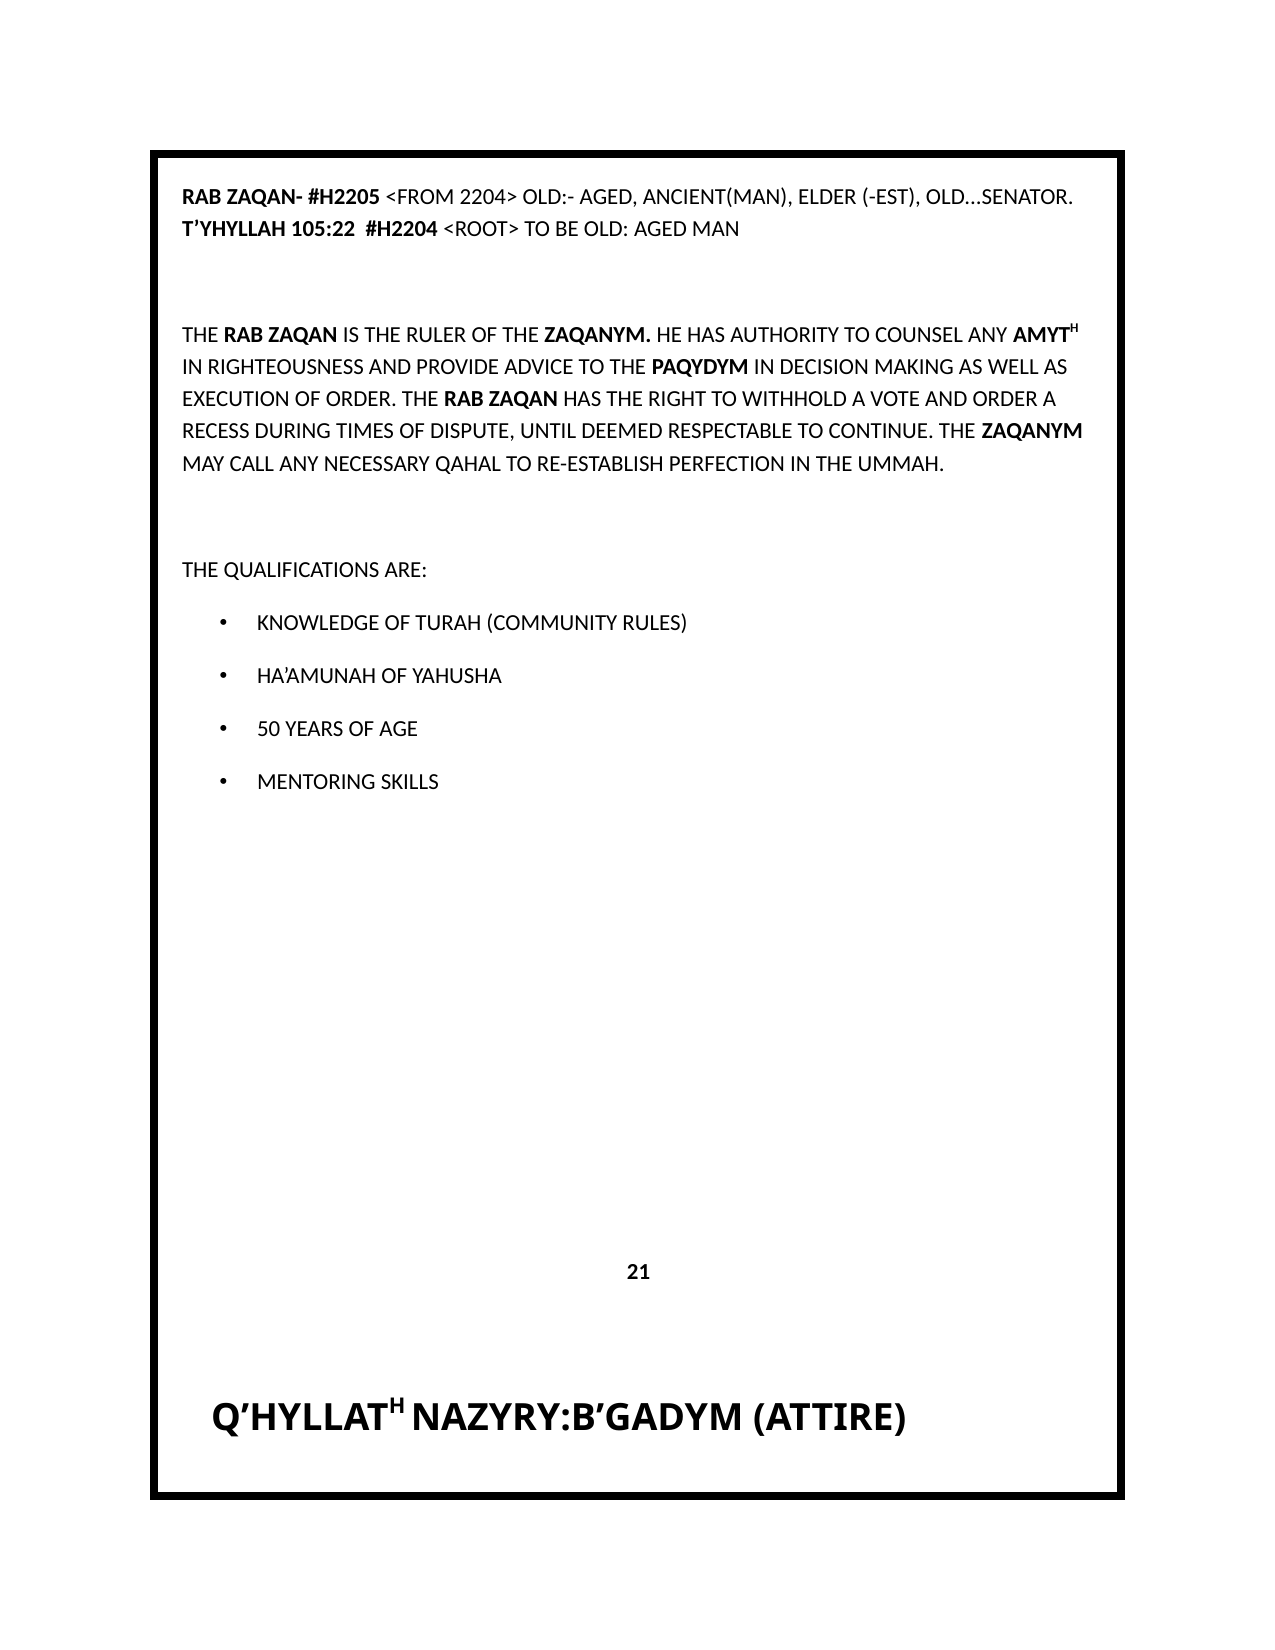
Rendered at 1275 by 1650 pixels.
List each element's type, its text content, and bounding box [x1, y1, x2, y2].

list HA’AMUNAH OF YAHUSHA [219, 661, 1093, 689]
text Q’HYLLATH NAZYRY:B’GADYM (ATTIRE) [182, 1390, 1093, 1441]
list KNOWLEDGE OF TURAH (COMMUNITY RULES) [219, 608, 1093, 636]
list 50 YEARS OF AGE [219, 714, 1093, 742]
text RAB ZAQAN- #H2205 <FROM 2204> OLD:- AGED, ANCIENT(MAN), ELDER (-EST), OLD...SENATOR. T’YHYLLAH 105:22 #H2204 <ROOT> TO BE OLD: AGED MAN [182, 182, 1093, 242]
text 21 [182, 1244, 1093, 1289]
list MENTORING SKILLS [219, 767, 1093, 795]
text THE RAB ZAQAN IS THE RULER OF THE ZAQANYM. HE HAS AUTHORITY TO COUNSEL ANY AMYTH IN RIGHTEOUSNESS AND PROVIDE ADVICE TO THE PAQYDYM IN DECISION MAKING AS WELL AS EXECUTION OF ORDER. THE RAB ZAQAN HAS THE RIGHT TO WITHHOLD A VOTE AND ORDER A RECESS DURING TIMES OF DISPUTE, UNTIL DEEMED RESPECTABLE TO CONTINUE. THE ZAQANYM MAY CALL ANY NECESSARY QAHAL TO RE-ESTABLISH PERFECTION IN THE UMMAH. [182, 320, 1093, 477]
text THE QUALIFICATIONS ARE: [182, 555, 1093, 583]
